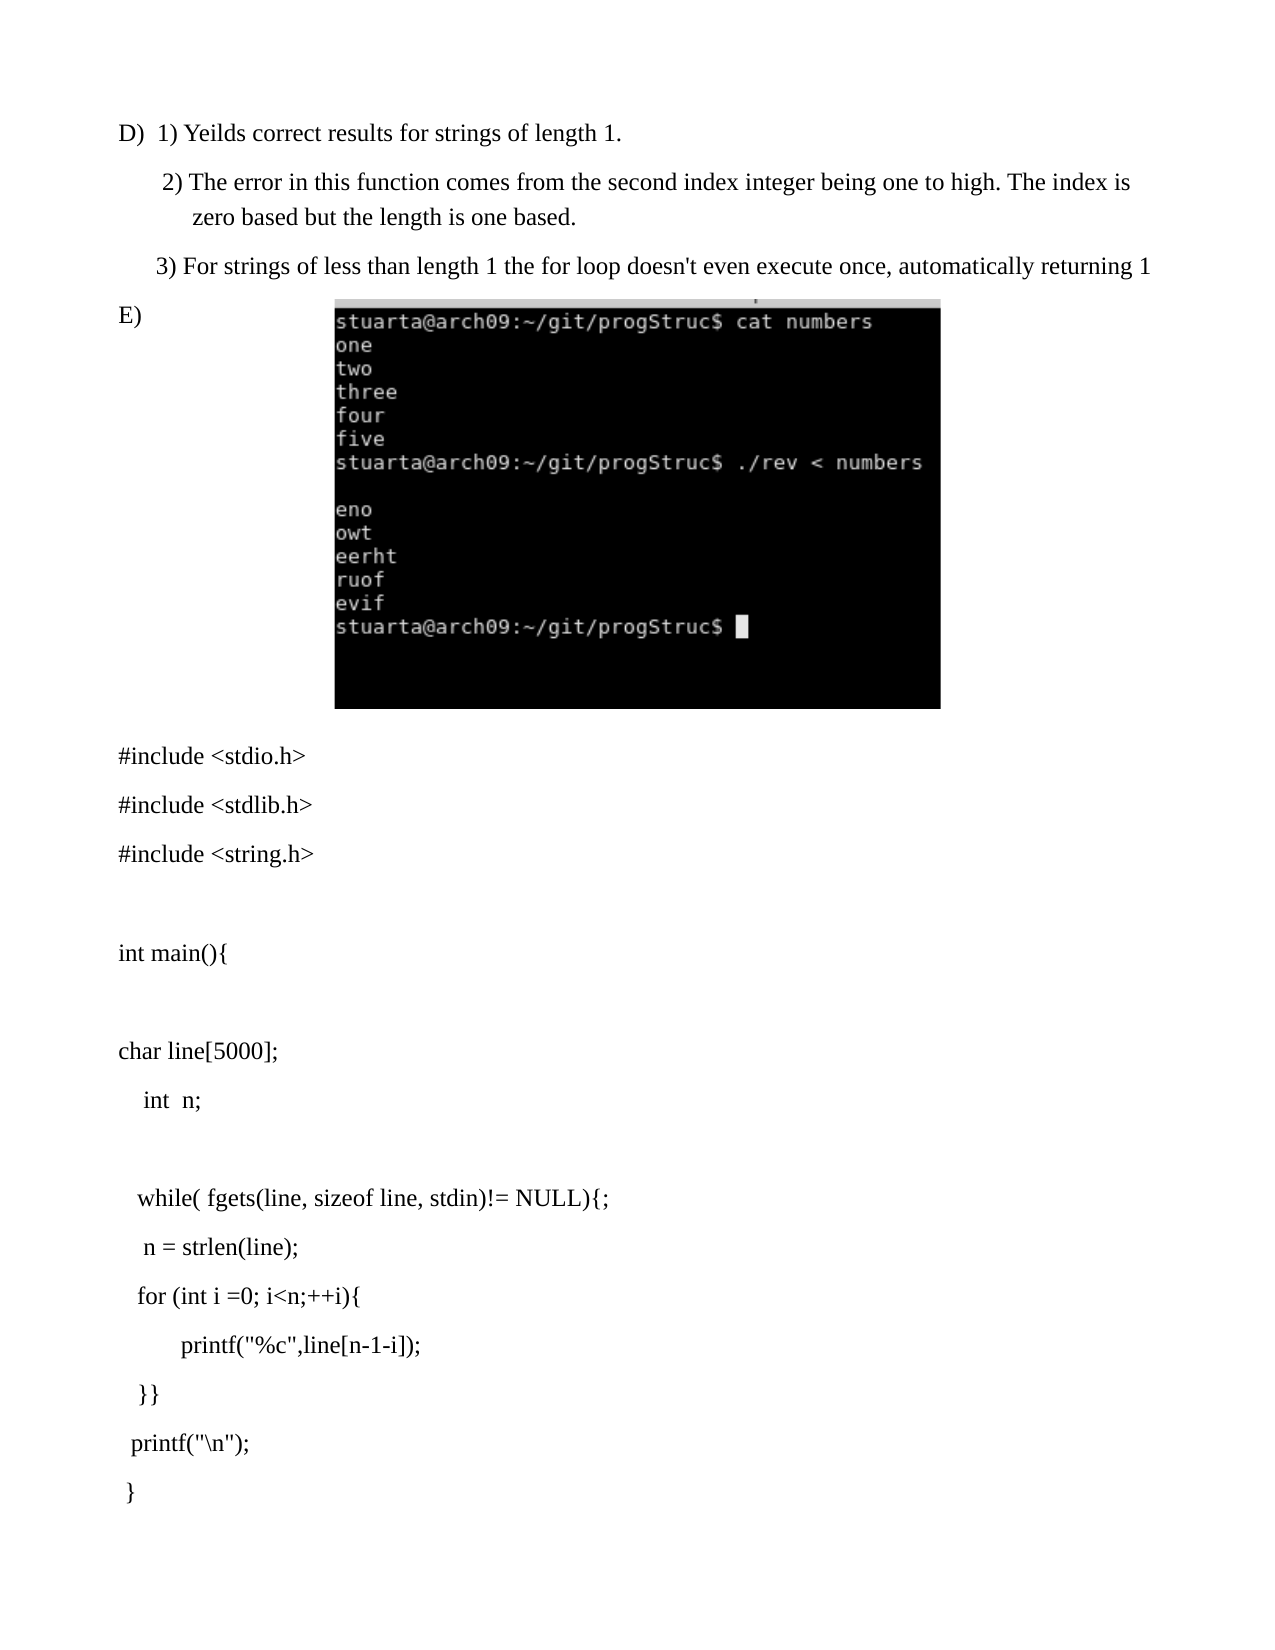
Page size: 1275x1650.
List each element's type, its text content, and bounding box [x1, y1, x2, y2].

text printf("\n"); [118, 1428, 1157, 1457]
text [941, 300, 1157, 328]
text while( fgets(line, sizeof line, stdin)!= NULL){; [118, 1183, 1157, 1212]
text printf("%c",line[n-1-i]); [118, 1330, 1157, 1359]
text n = strlen(line); [118, 1232, 1157, 1261]
text int n; [118, 1085, 1157, 1113]
text #include <stdlib.h> [118, 790, 1157, 819]
text int main(){ [118, 938, 1157, 966]
text 3) For strings of less than length 1 the for loop doesn't even execute once, automatically returning 1 [118, 251, 1157, 279]
text 2) The error in this function comes from the second index integer being one to high. The index is zero based but the length is one based. [118, 167, 1157, 230]
text #include <string.h> [118, 839, 1157, 868]
text #include <stdio.h> [118, 741, 1157, 770]
text for (int i =0; i<n;++i){ [118, 1281, 1157, 1310]
text } [118, 1477, 1157, 1506]
text D) 1) Yeilds correct results for strings of length 1. [118, 118, 1157, 147]
picture [334, 299, 941, 709]
text char line[5000]; [118, 1036, 1157, 1064]
text E) [118, 300, 334, 328]
text }} [118, 1379, 1157, 1408]
